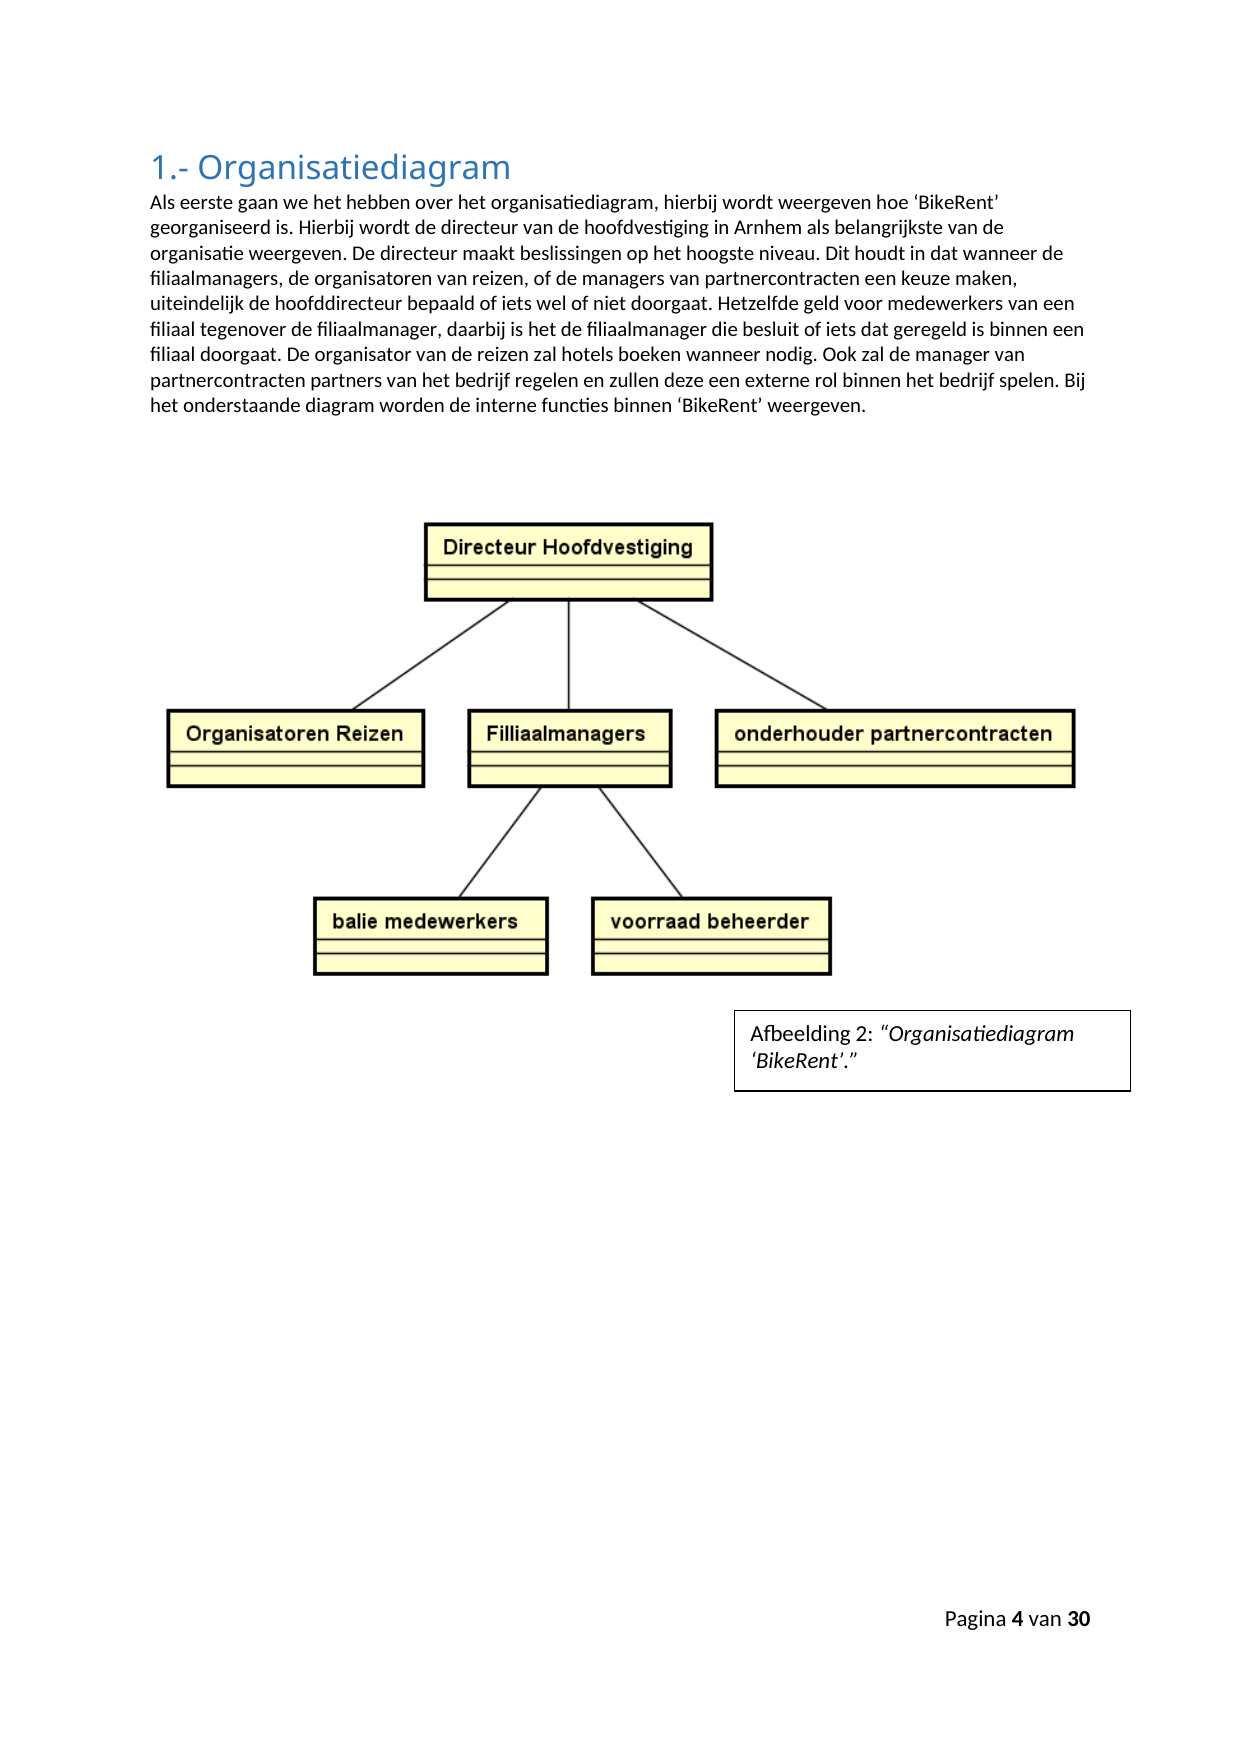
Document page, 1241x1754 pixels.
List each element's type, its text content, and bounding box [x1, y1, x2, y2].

subtitle 1.- Organisatiediagram [150, 143, 1090, 189]
text Als eerste gaan we het hebben over het organisatiediagram, hierbij wordt weergeven hoe ‘BikeRent’ georganiseerd is. Hierbij wordt de directeur van de hoofdvestiging in Arnhem als belangrijkste van de organisatie weergeven. De directeur maakt beslissingen op het hoogste niveau. Dit houdt in dat wanneer de filiaalmanagers, de organisatoren van reizen, of de managers van partnercontracten een keuze maken, uiteindelijk de hoofddirecteur bepaald of iets wel of niet doorgaat. Hetzelfde geld voor medewerkers van een filiaal tegenover de filiaalmanager, daarbij is het de filiaalmanager die besluit of iets dat geregeld is binnen een filiaal doorgaat. De organisator van de reizen zal hotels boeken wanneer nodig. Ook zal de manager van partnercontracten partners van het bedrijf regelen en zullen deze een externe rol binnen het bedrijf spelen. Bij het onderstaande diagram worden de interne functies binnen ‘BikeRent’ weergeven. [150, 189, 1090, 418]
text Afbeelding 2: “Organisatiediagram ‘BikeRent’.” [750, 1019, 1114, 1075]
